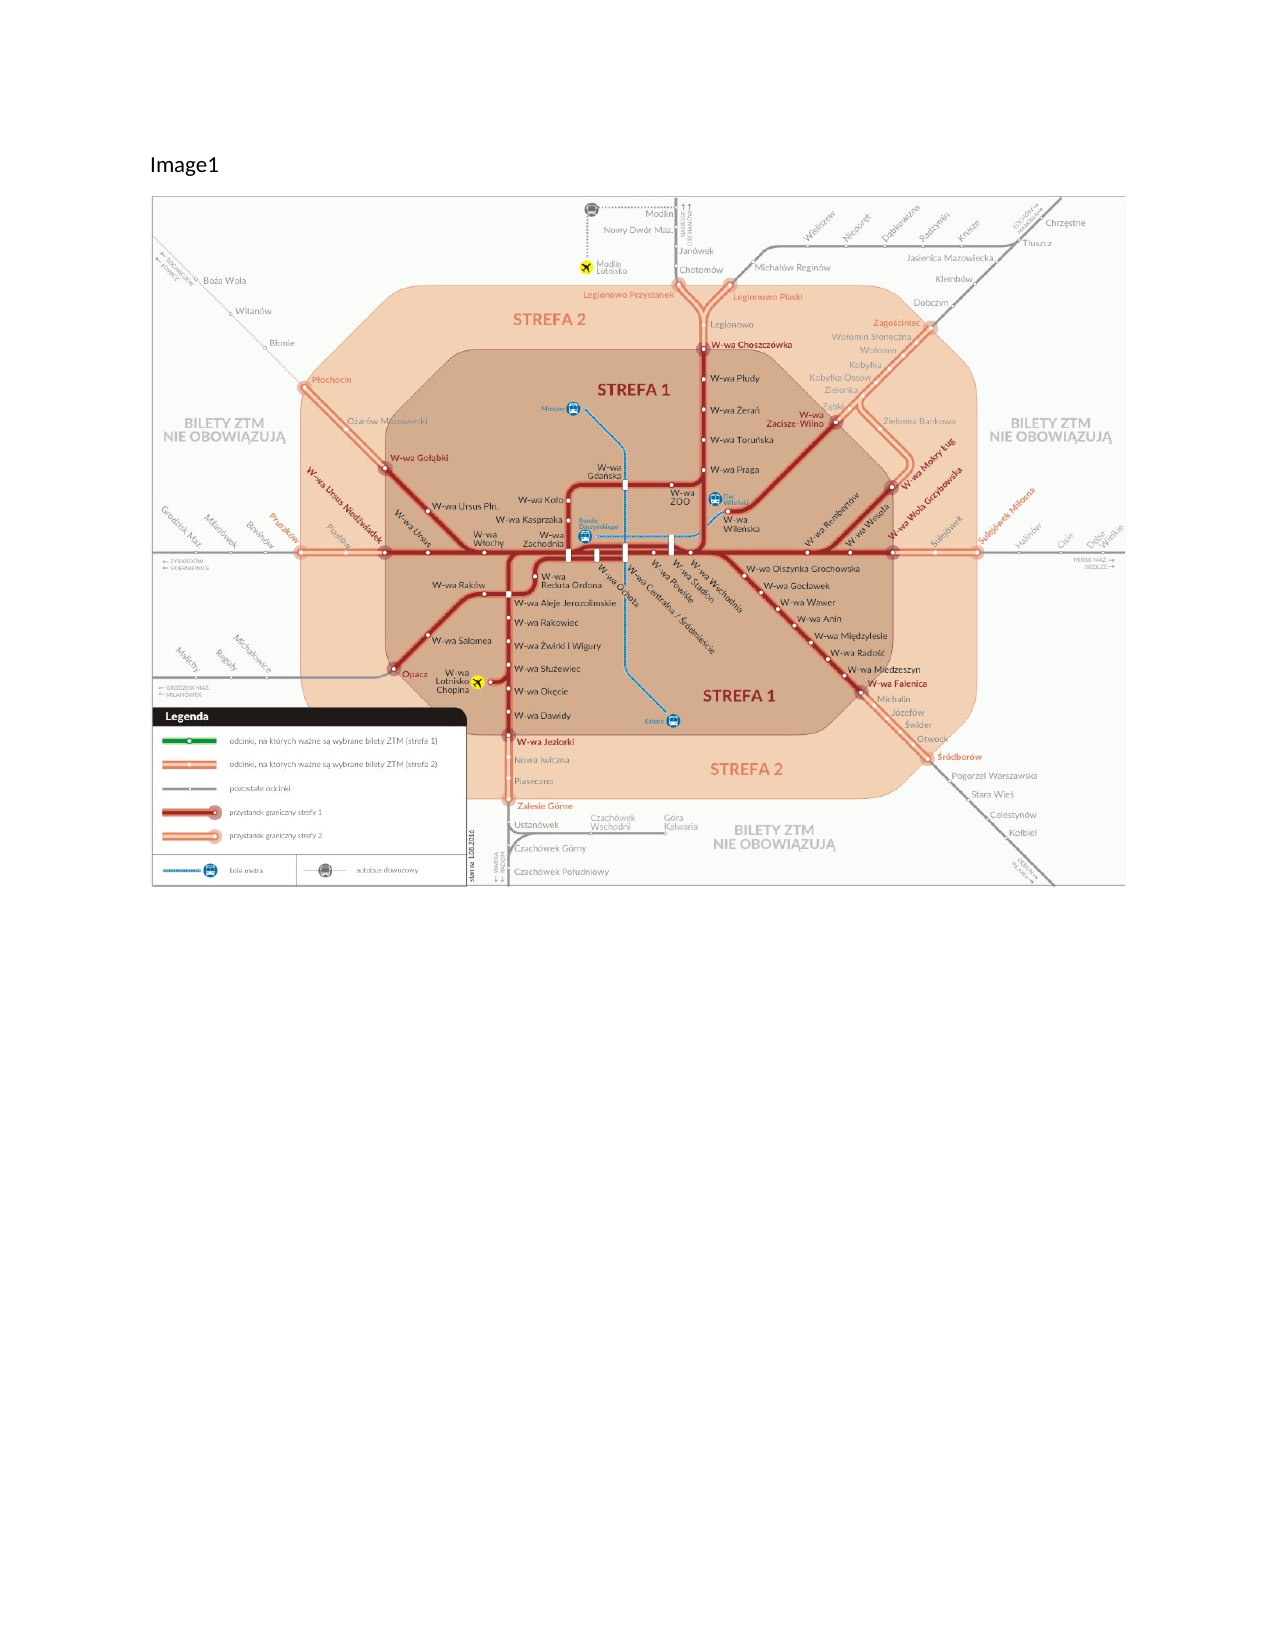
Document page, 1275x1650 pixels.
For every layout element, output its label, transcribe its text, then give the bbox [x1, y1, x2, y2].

text Image1 [150, 150, 1125, 178]
